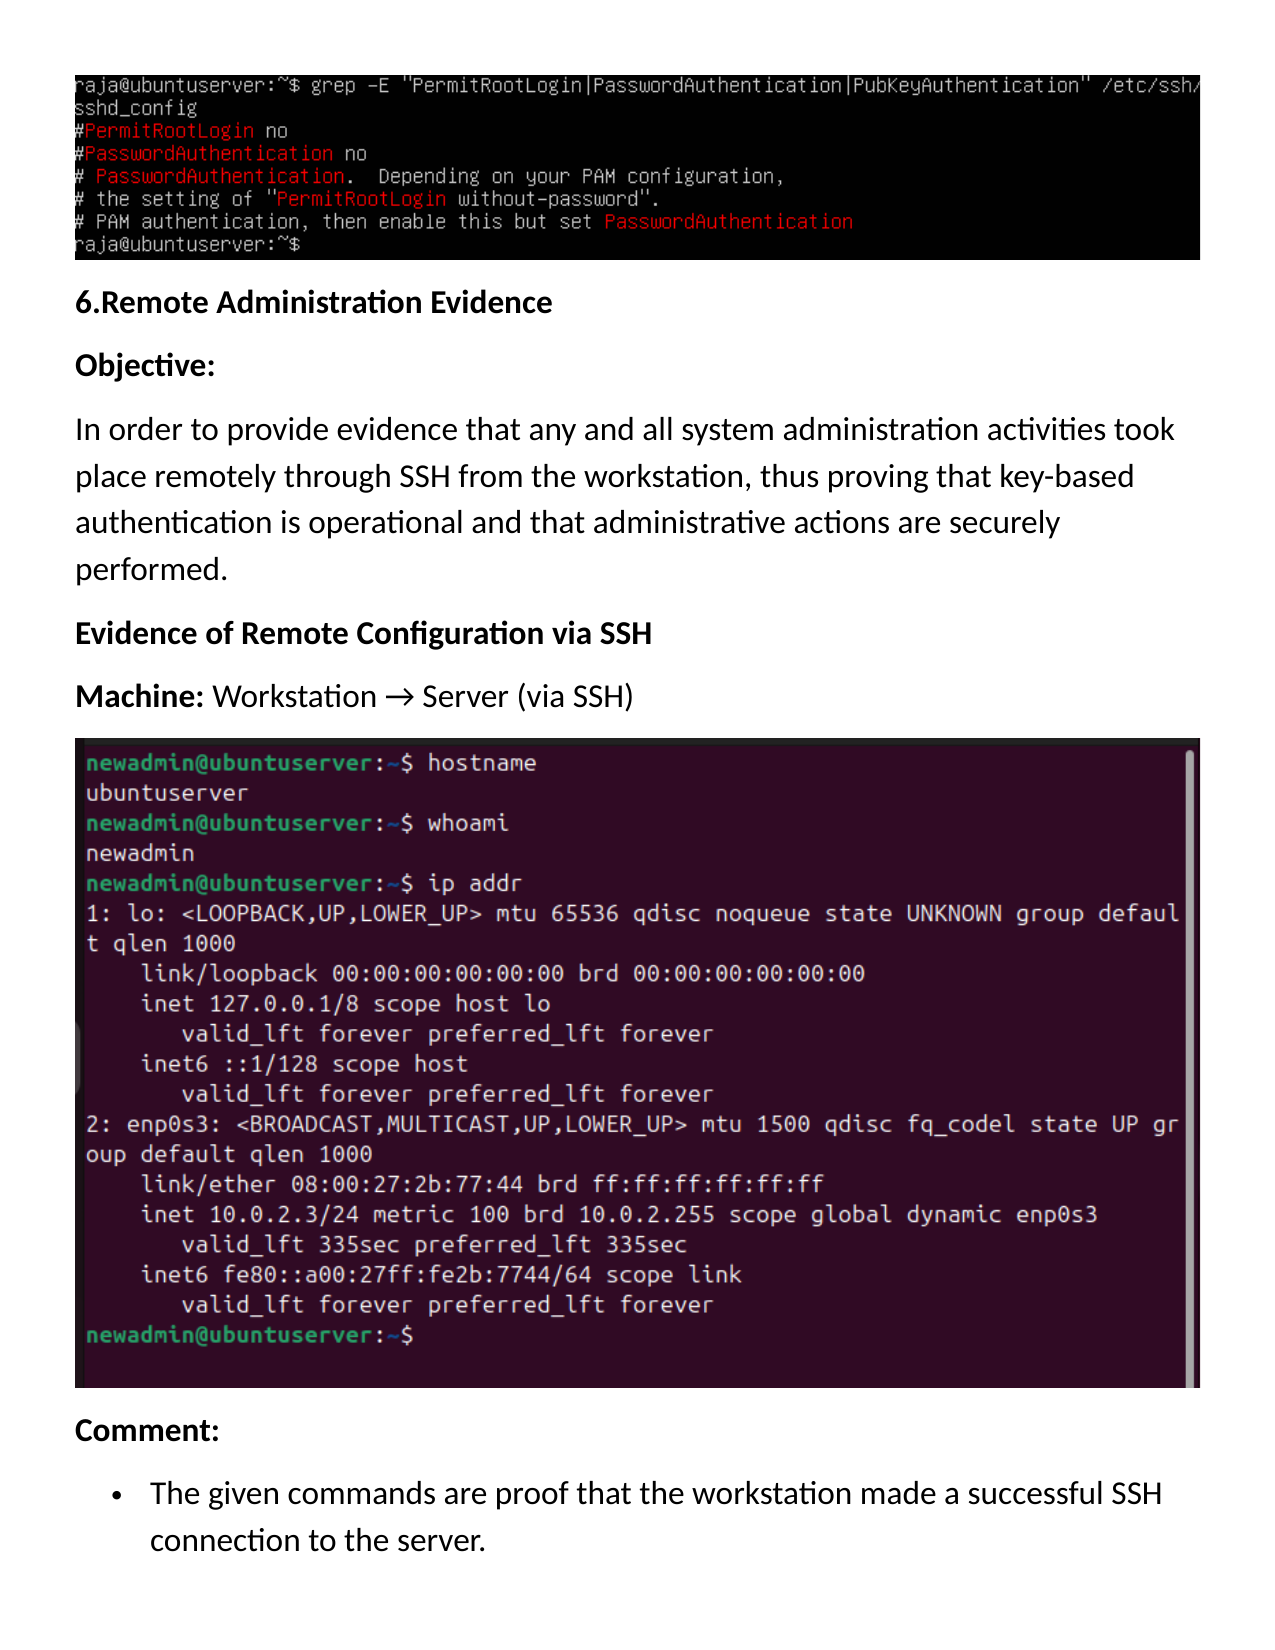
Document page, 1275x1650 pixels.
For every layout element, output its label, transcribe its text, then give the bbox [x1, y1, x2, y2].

text Evidence of Remote Configuration via SSH [75, 612, 1200, 652]
text Machine: Workstation → Server (via SSH) [75, 675, 1200, 716]
text Objective: [75, 344, 1200, 385]
text 6.Remote Administration Evidence [75, 281, 1200, 322]
text In order to provide evidence that any and all system administration activities took place remotely through SSH from the workstation, thus proving that key-based authentication is operational and that administrative actions are securely performed. [75, 408, 1200, 589]
list The given commands are proof that the workstation made a successful SSH connection to the server. [112, 1472, 1200, 1560]
text Comment: [75, 1409, 1200, 1450]
